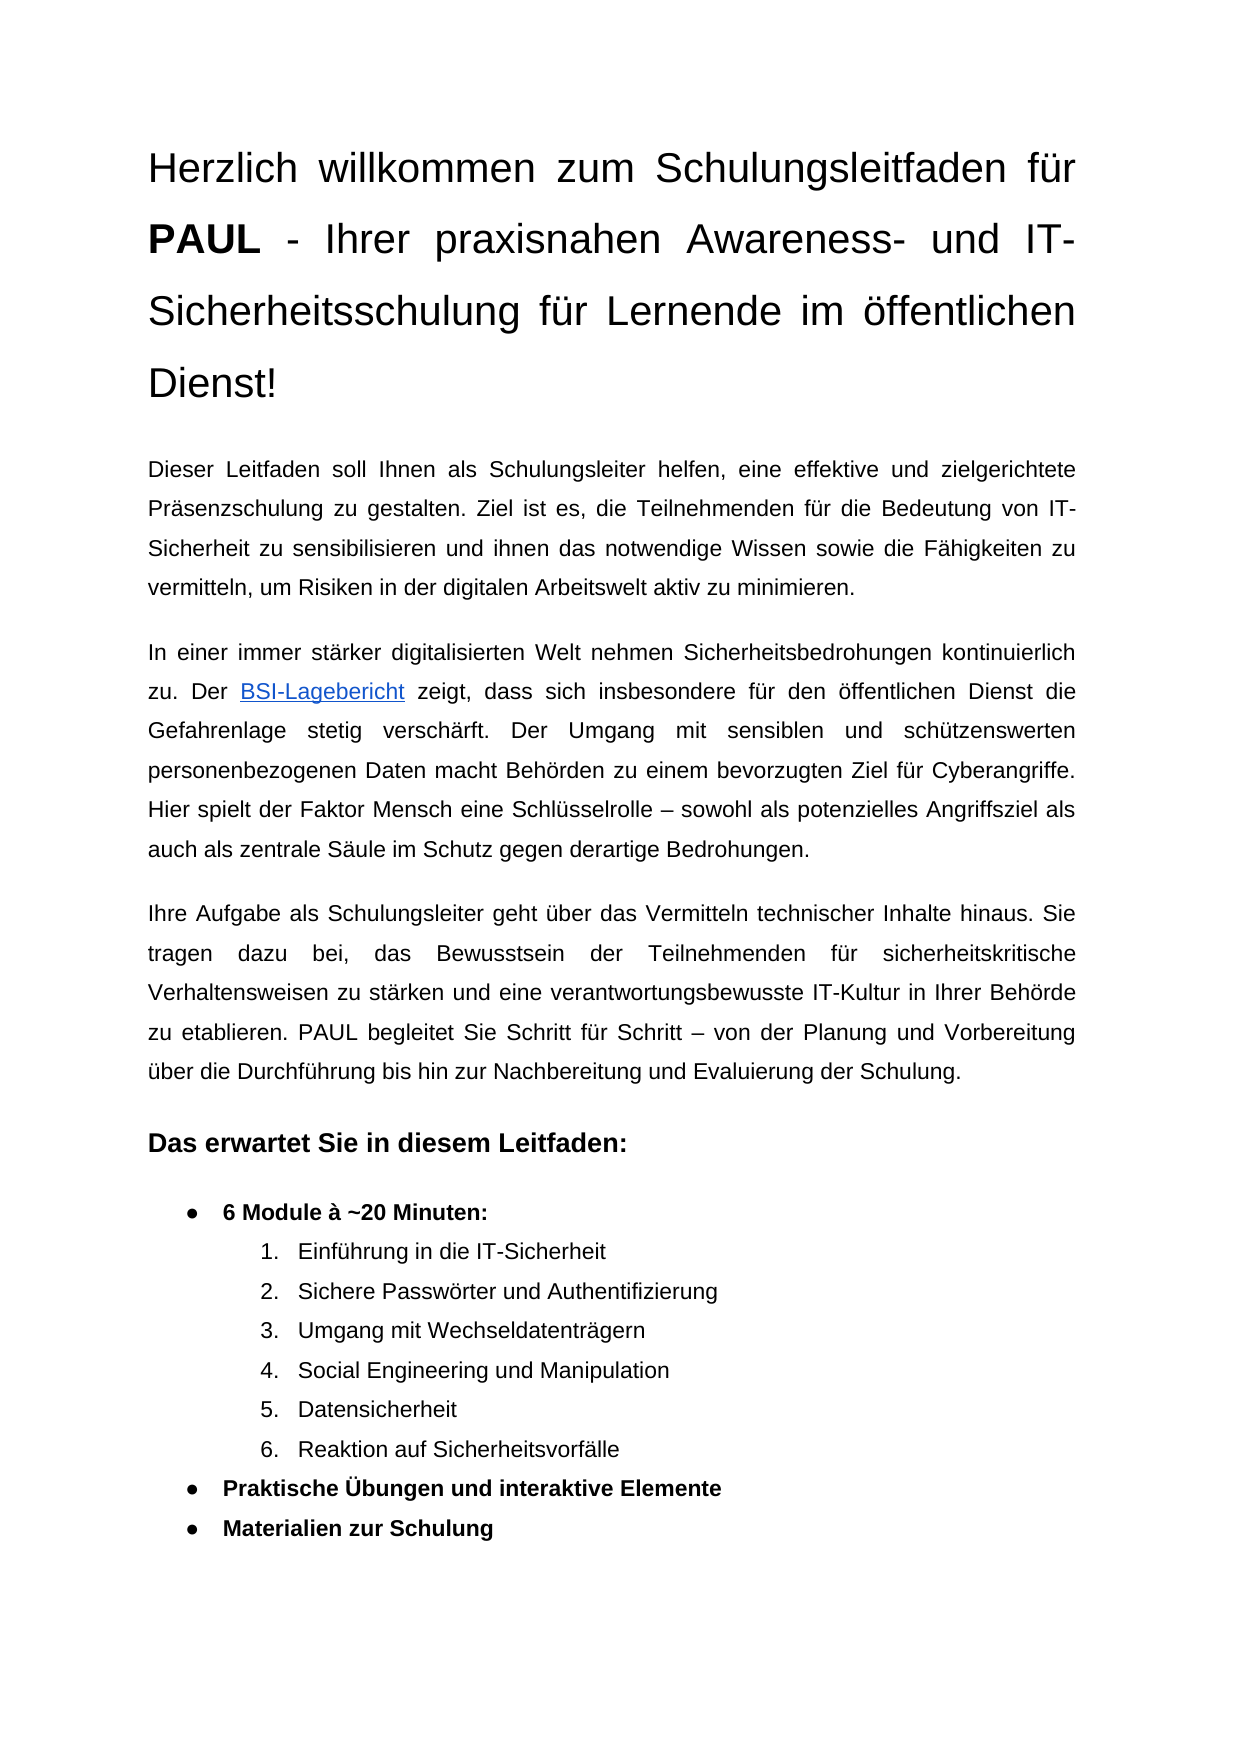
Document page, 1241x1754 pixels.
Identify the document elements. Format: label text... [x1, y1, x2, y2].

list Reaktion auf Sicherheitsvorfälle [260, 1436, 1077, 1462]
list Materialien zur Schulung [185, 1514, 1077, 1541]
list Social Engineering und Manipulation [260, 1357, 1077, 1383]
list 6 Module à ~20 Minuten: [185, 1199, 1077, 1225]
list Umgang mit Wechseldatenträgern [260, 1317, 1077, 1343]
list Sichere Passwörter und Authentifizierung [260, 1278, 1077, 1304]
text Dieser Leitfaden soll Ihnen als Schulungsleiter helfen, eine effektive und zielgerichtete Präsenzschulung zu gestalten. Ziel ist es, die Teilnehmenden für die Bedeutung von IT-Sicherheit zu sensibilisieren und ihnen das notwendige Wissen sowie die Fähigkeiten zu vermitteln, um Risiken in der digitalen Arbeitswelt aktiv zu minimieren. [148, 456, 1077, 600]
list Praktische Übungen und interaktive Elemente [185, 1475, 1077, 1501]
text Ihre Aufgabe als Schulungsleiter geht über das Vermitteln technischer Inhalte hinaus. Sie tragen dazu bei, das Bewusstsein der Teilnehmenden für sicherheitskritische Verhaltensweisen zu stärken und eine verantwortungsbewusste IT-Kultur in Ihrer Behörde zu etablieren. PAUL begleitet Sie Schritt für Schritt – von der Planung und Vorbereitung über die Durchführung bis hin zur Nachbereitung und Evaluierung der Schulung. [148, 900, 1077, 1084]
text In einer immer stärker digitalisierten Welt nehmen Sicherheitsbedrohungen kontinuierlich zu. Der BSI-Lagebericht zeigt, dass sich insbesondere für den öffentlichen Dienst die Gefahrenlage stetig verschärft. Der Umgang mit sensiblen und schützenswerten personenbezogenen Daten macht Behörden zu einem bevorzugten Ziel für Cyberangriffe. Hier spielt der Faktor Mensch eine Schlüsselrolle – sowohl als potenzielles Angriffsziel als auch als zentrale Säule im Schutz gegen derartige Bedrohungen. [148, 638, 1077, 862]
subtitle Das erwartet Sie in diesem Leitfaden: [148, 1127, 1077, 1158]
list Datensicherheit [260, 1396, 1077, 1422]
subtitle Herzlich willkommen zum Schulungsleitfaden für PAUL - Ihrer praxisnahen Awareness- und IT-Sicherheitsschulung für Lernende im öffentlichen Dienst! [148, 143, 1077, 407]
list Einführung in die IT-Sicherheit [260, 1238, 1077, 1264]
